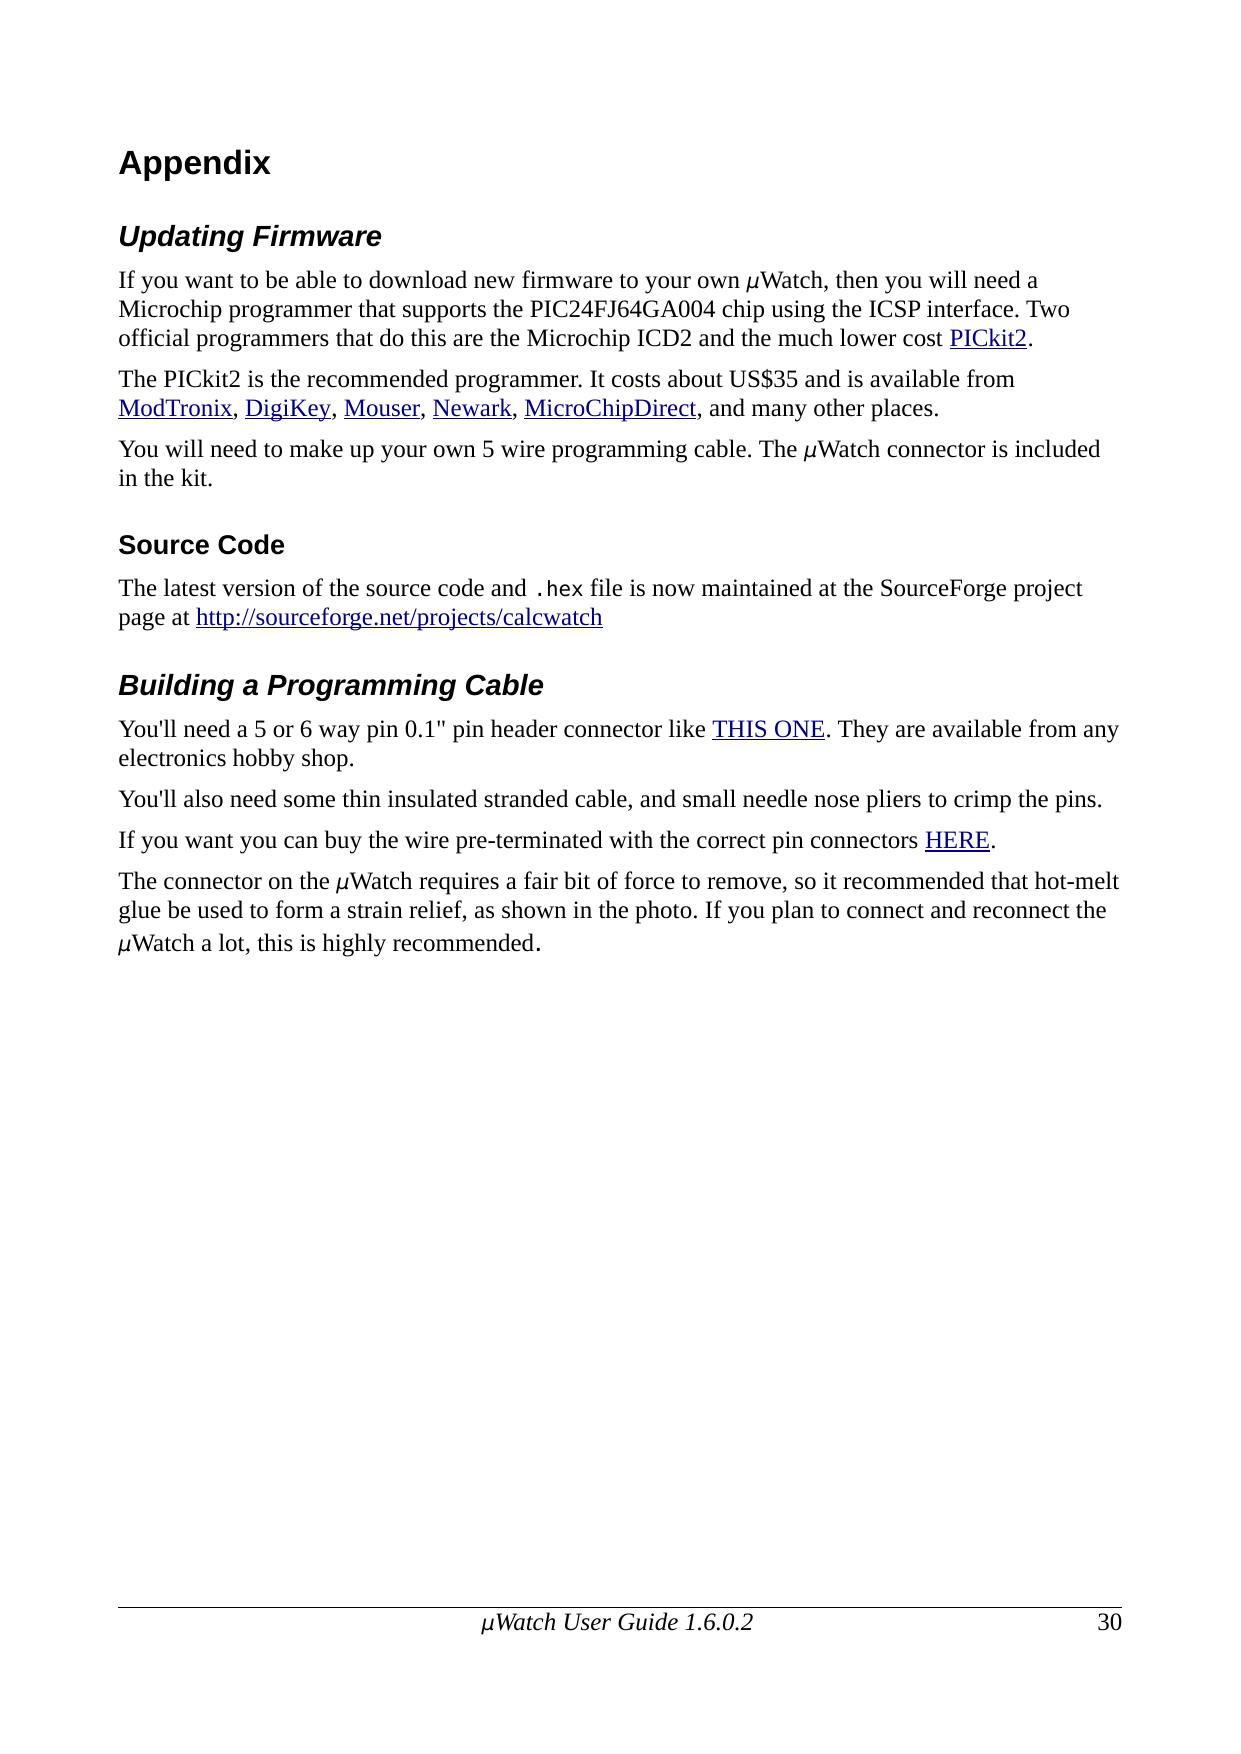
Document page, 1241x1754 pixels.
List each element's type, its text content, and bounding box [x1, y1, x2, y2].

text You'll also need some thin insulated stranded cable, and small needle nose pliers to crimp the pins. [118, 784, 1122, 813]
text If you want you can buy the wire pre-terminated with the correct pin connectors HERE. [118, 825, 1122, 854]
text You will need to make up your own 5 wire programming cable. The μWatch connector is included in the kit. [118, 434, 1122, 492]
text You'll need a 5 or 6 way pin 0.1" pin header connector like THIS ONE. They are available from any electronics hobby shop. [118, 714, 1122, 771]
subtitle Source Code [118, 529, 1122, 560]
subtitle Appendix [118, 143, 1122, 182]
subtitle Building a Programming Cable [118, 668, 1122, 701]
subtitle Updating Firmware [118, 219, 1122, 253]
text The PICkit2 is the recommended programmer. It costs about US$35 and is available from ModTronix, DigiKey, Mouser, Newark, MicroChipDirect, and many other places. [118, 364, 1122, 422]
text The connector on the μWatch requires a fair bit of force to remove, so it recommended that hot-melt glue be used to form a strain relief, as shown in the photo. If you plan to connect and reconnect the μWatch a lot, this is highly recommended. [118, 866, 1122, 957]
text If you want to be able to download new firmware to your own μWatch, then you will need a Microchip programmer that supports the PIC24FJ64GA004 chip using the ICSP interface. Two official programmers that do this are the Microchip ICD2 and the much lower cost PICkit2. [118, 265, 1122, 352]
text The latest version of the source code and .hex file is now maintained at the SourceForge project page at http://sourceforge.net/projects/calcwatch [118, 573, 1122, 630]
